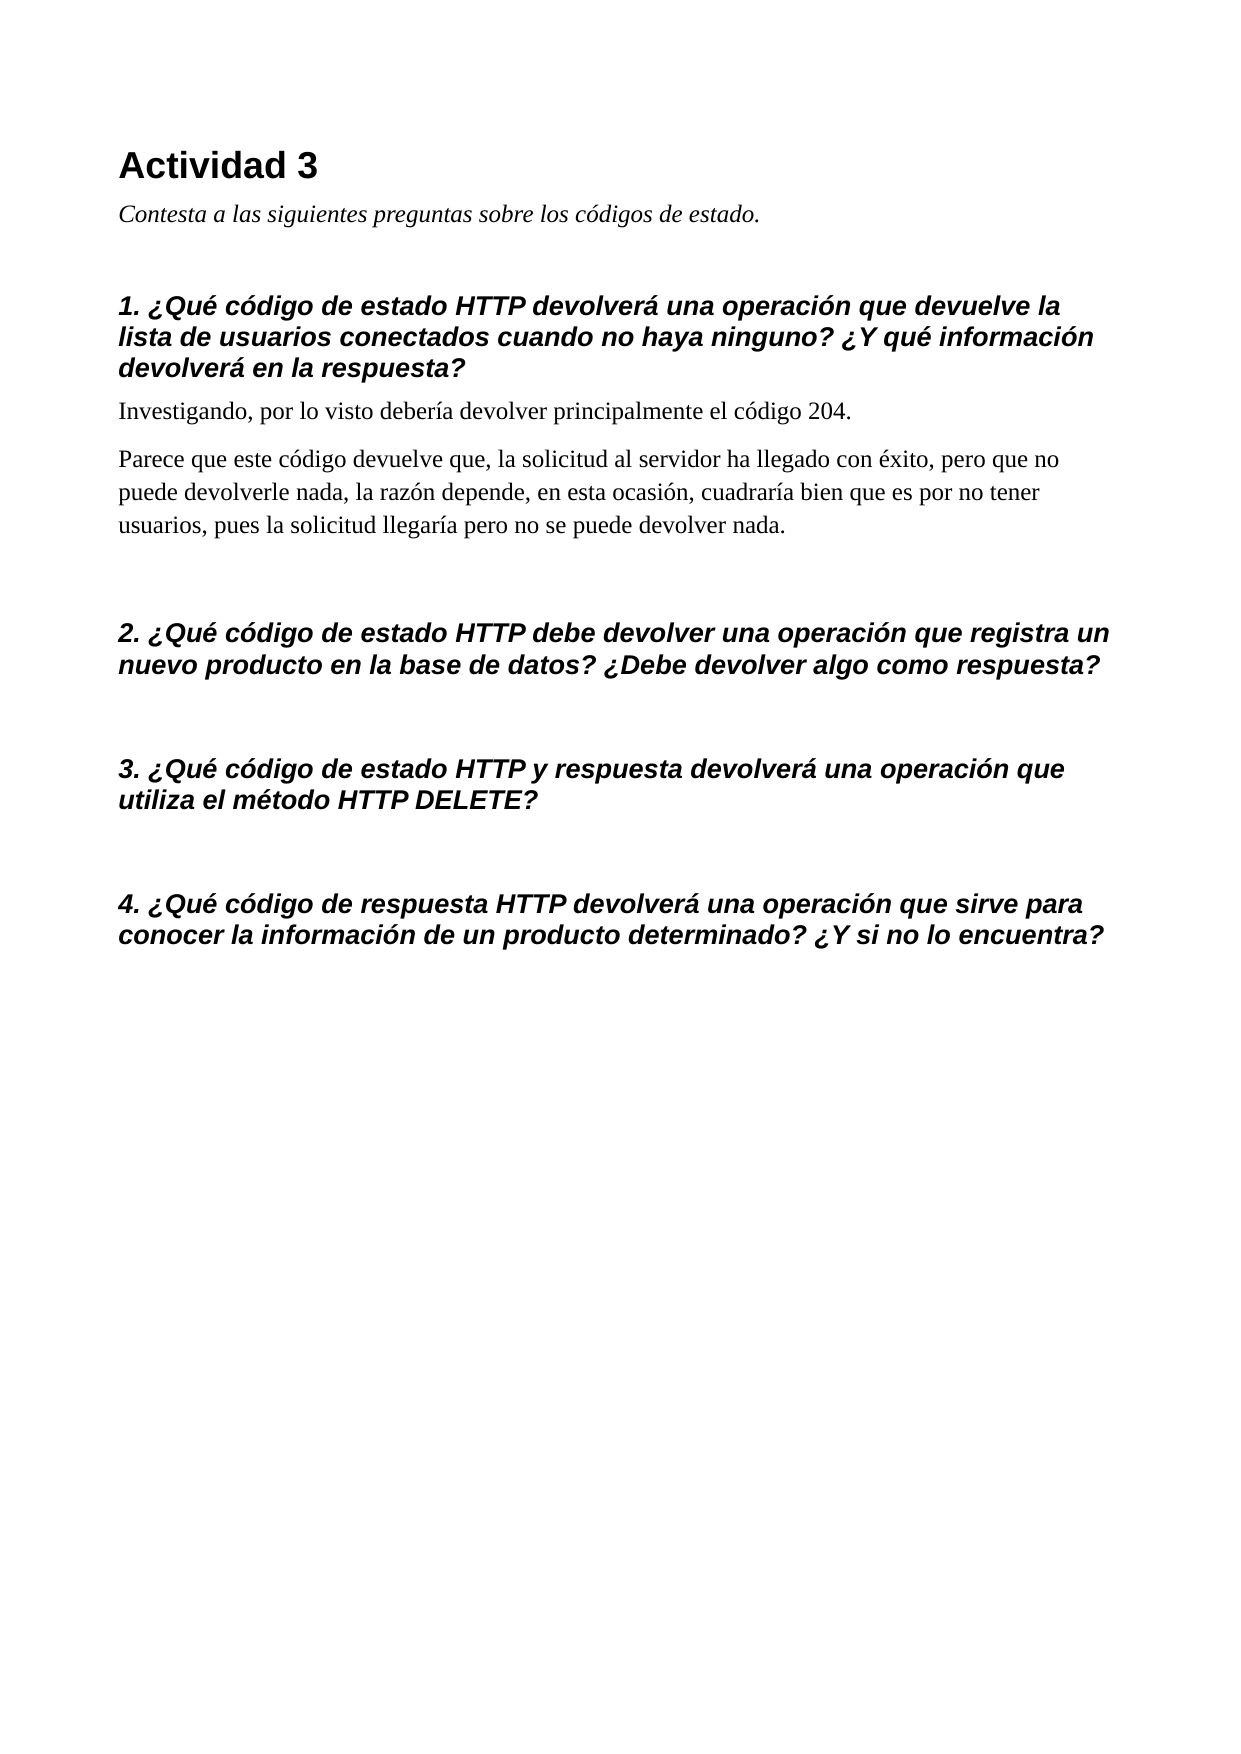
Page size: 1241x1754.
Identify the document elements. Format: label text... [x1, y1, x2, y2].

subtitle 4. ¿Qué código de respuesta HTTP devolverá una operación que sirve para conocer la información de un producto determinado? ¿Y si no lo encuentra? [118, 888, 1122, 950]
text Investigando, por lo visto debería devolver principalmente el código 204. [118, 396, 1122, 425]
subtitle 1. ¿Qué código de estado HTTP devolverá una operación que devuelve la lista de usuarios conectados cuando no haya ninguno? ¿Y qué información devolverá en la respuesta? [118, 290, 1122, 384]
subtitle Actividad 3 [118, 143, 1122, 186]
subtitle 3. ¿Qué código de estado HTTP y respuesta devolverá una operación que utiliza el método HTTP DELETE? [118, 753, 1122, 815]
text Parece que este código devuelve que, la solicitud al servidor ha llegado con éxito, pero que no puede devolverle nada, la razón depende, en esta ocasión, cuadraría bien que es por no tener usuarios, pues la solicitud llegaría pero no se puede devolver nada. [118, 444, 1122, 538]
text Contesta a las siguientes preguntas sobre los códigos de estado. [118, 199, 1122, 227]
subtitle 2. ¿Qué código de estado HTTP debe devolver una operación que registra un nuevo producto en la base de datos? ¿Debe devolver algo como respuesta? [118, 617, 1122, 680]
